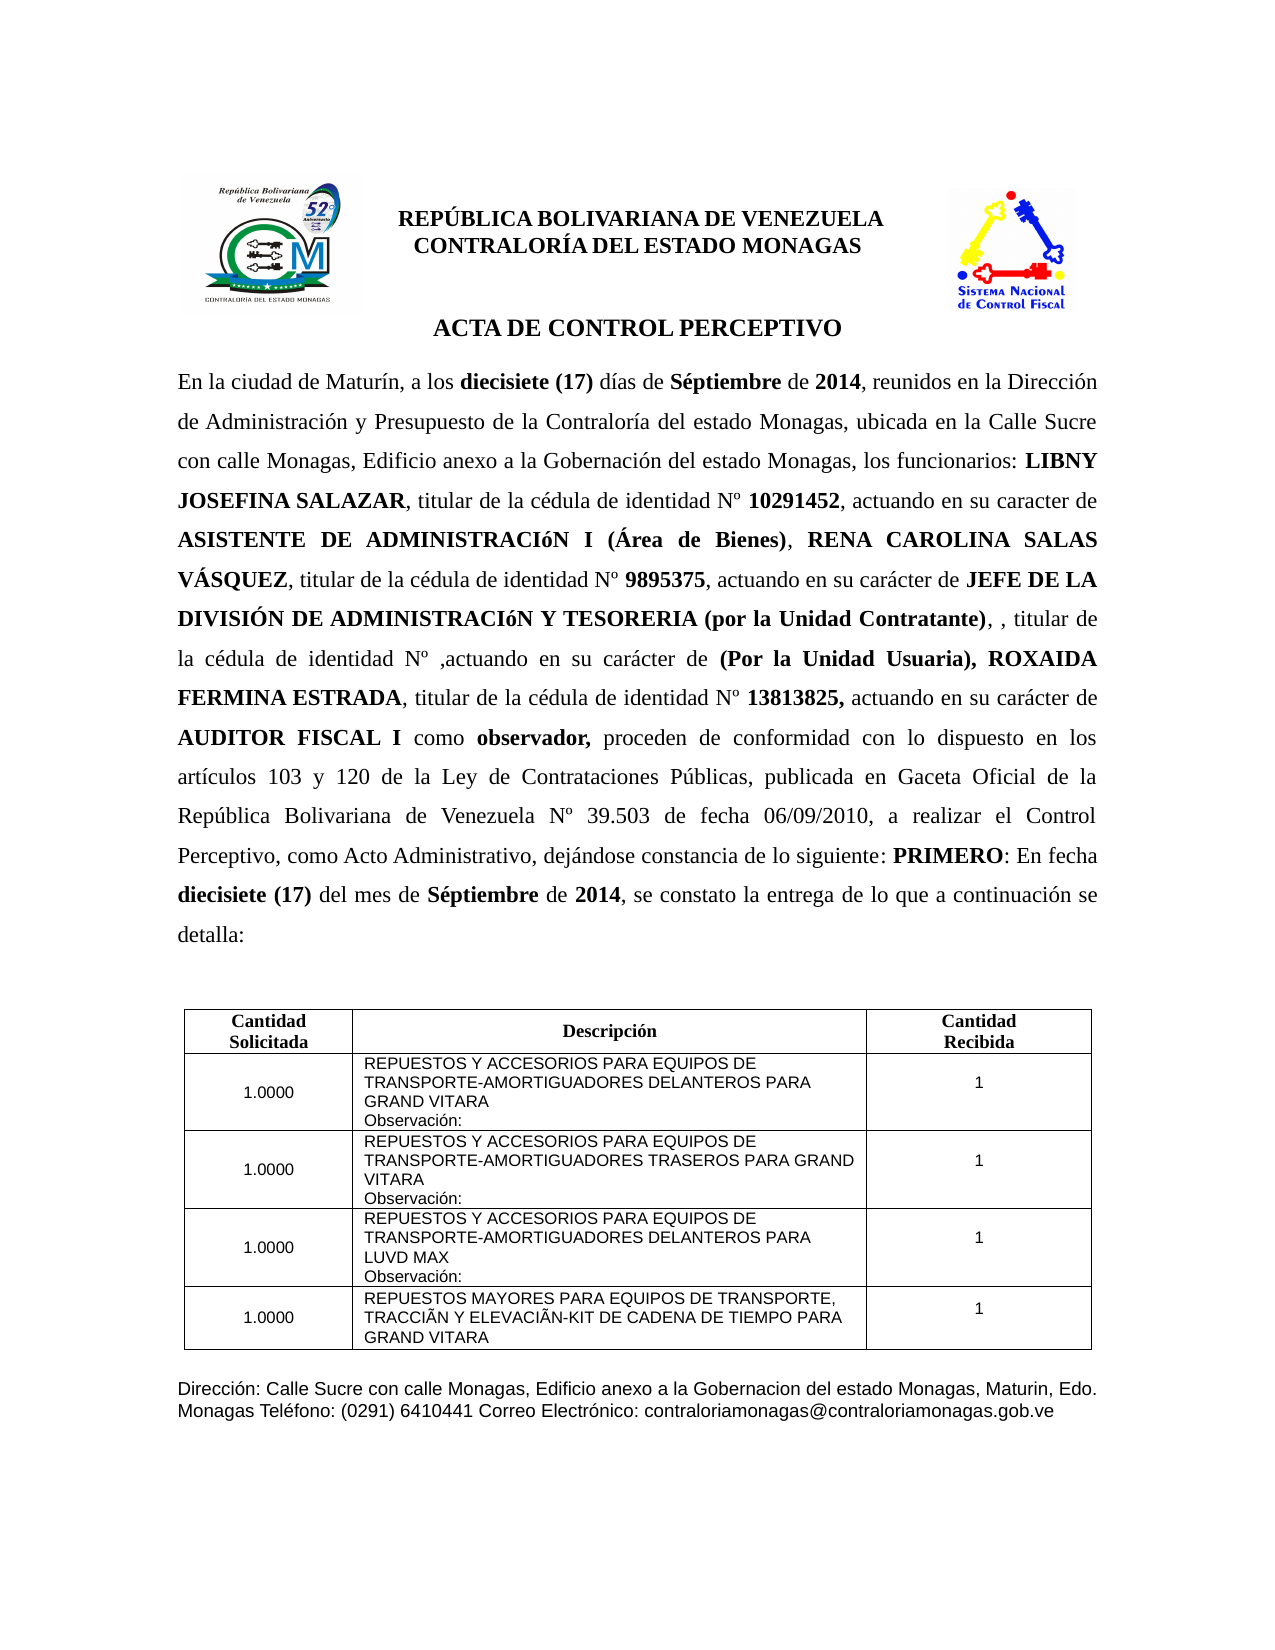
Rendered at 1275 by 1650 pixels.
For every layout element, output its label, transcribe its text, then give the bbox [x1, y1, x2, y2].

table_cell 1.0000 [185, 1054, 352, 1130]
table_cell REPUESTOS MAYORES PARA EQUIPOS DE TRANSPORTE, TRACCIÃN Y ELEVACIÃN-KIT DE CADENA DE TIEMPO PARA GRAND VITARA [353, 1287, 866, 1349]
picture [948, 188, 1076, 312]
picture [182, 171, 363, 314]
table_header Cantidad Solicitada [185, 1010, 352, 1053]
table_header Descripción [353, 1010, 866, 1053]
table_cell 1.0000 [185, 1131, 352, 1208]
table_cell REPUESTOS Y ACCESORIOS PARA EQUIPOS DE TRANSPORTE-AMORTIGUADORES DELANTEROS PARA LUVD MAX Observación: [353, 1209, 866, 1286]
table_cell 1 [867, 1209, 1091, 1286]
table_header Cantidad Recibida [867, 1010, 1091, 1053]
table_cell 1.0000 [185, 1287, 352, 1349]
table_cell 1 [867, 1131, 1091, 1208]
table_cell 1 [867, 1054, 1091, 1130]
text En la ciudad de Maturín, a los diecisiete (17) días de Séptiembre de 2014, reunidos en la Dirección de Administración y Presupuesto de la Contraloría del estado Monagas, ubicada en la Calle Sucre con calle Monagas, Edificio anexo a la Gobernación del estado Monagas, los funcionarios: LIBNY JOSEFINA SALAZAR, titular de la cédula de identidad Nº 10291452, actuando en su caracter de ASISTENTE DE ADMINISTRACIóN I (Área de Bienes), RENA CAROLINA SALAS VÁSQUEZ, titular de la cédula de identidad Nº 9895375, actuando en su carácter de JEFE DE LA DIVISIÓN DE ADMINISTRACIóN Y TESORERIA (por la Unidad Contratante), , titular de la cédula de identidad Nº ,actuando en su carácter de (Por la Unidad Usuaria), ROXAIDA FERMINA ESTRADA, titular de la cédula de identidad Nº 13813825, actuando en su carácter de AUDITOR FISCAL I como observador, proceden de conformidad con lo dispuesto en los artículos 103 y 120 de la Ley de Contrataciones Públicas, publicada en Gaceta Oficial de la República Bolivariana de Venezuela Nº 39.503 de fecha 06/09/2010, a realizar el Control Perceptivo, como Acto Administrativo, dejándose constancia de lo siguiente: PRIMERO: En fecha diecisiete (17) del mes de Séptiembre de 2014, se constato la entrega de lo que a continuación se detalla: [177, 368, 1098, 947]
table_cell REPUESTOS Y ACCESORIOS PARA EQUIPOS DE TRANSPORTE-AMORTIGUADORES TRASEROS PARA GRAND VITARA Observación: [353, 1131, 866, 1208]
text ACTA DE CONTROL PERCEPTIVO [177, 313, 1098, 342]
table_cell 1.0000 [185, 1209, 352, 1286]
table_cell 1 [867, 1287, 1091, 1349]
table_cell REPUESTOS Y ACCESORIOS PARA EQUIPOS DE TRANSPORTE-AMORTIGUADORES DELANTEROS PARA GRAND VITARA Observación: [353, 1054, 866, 1130]
